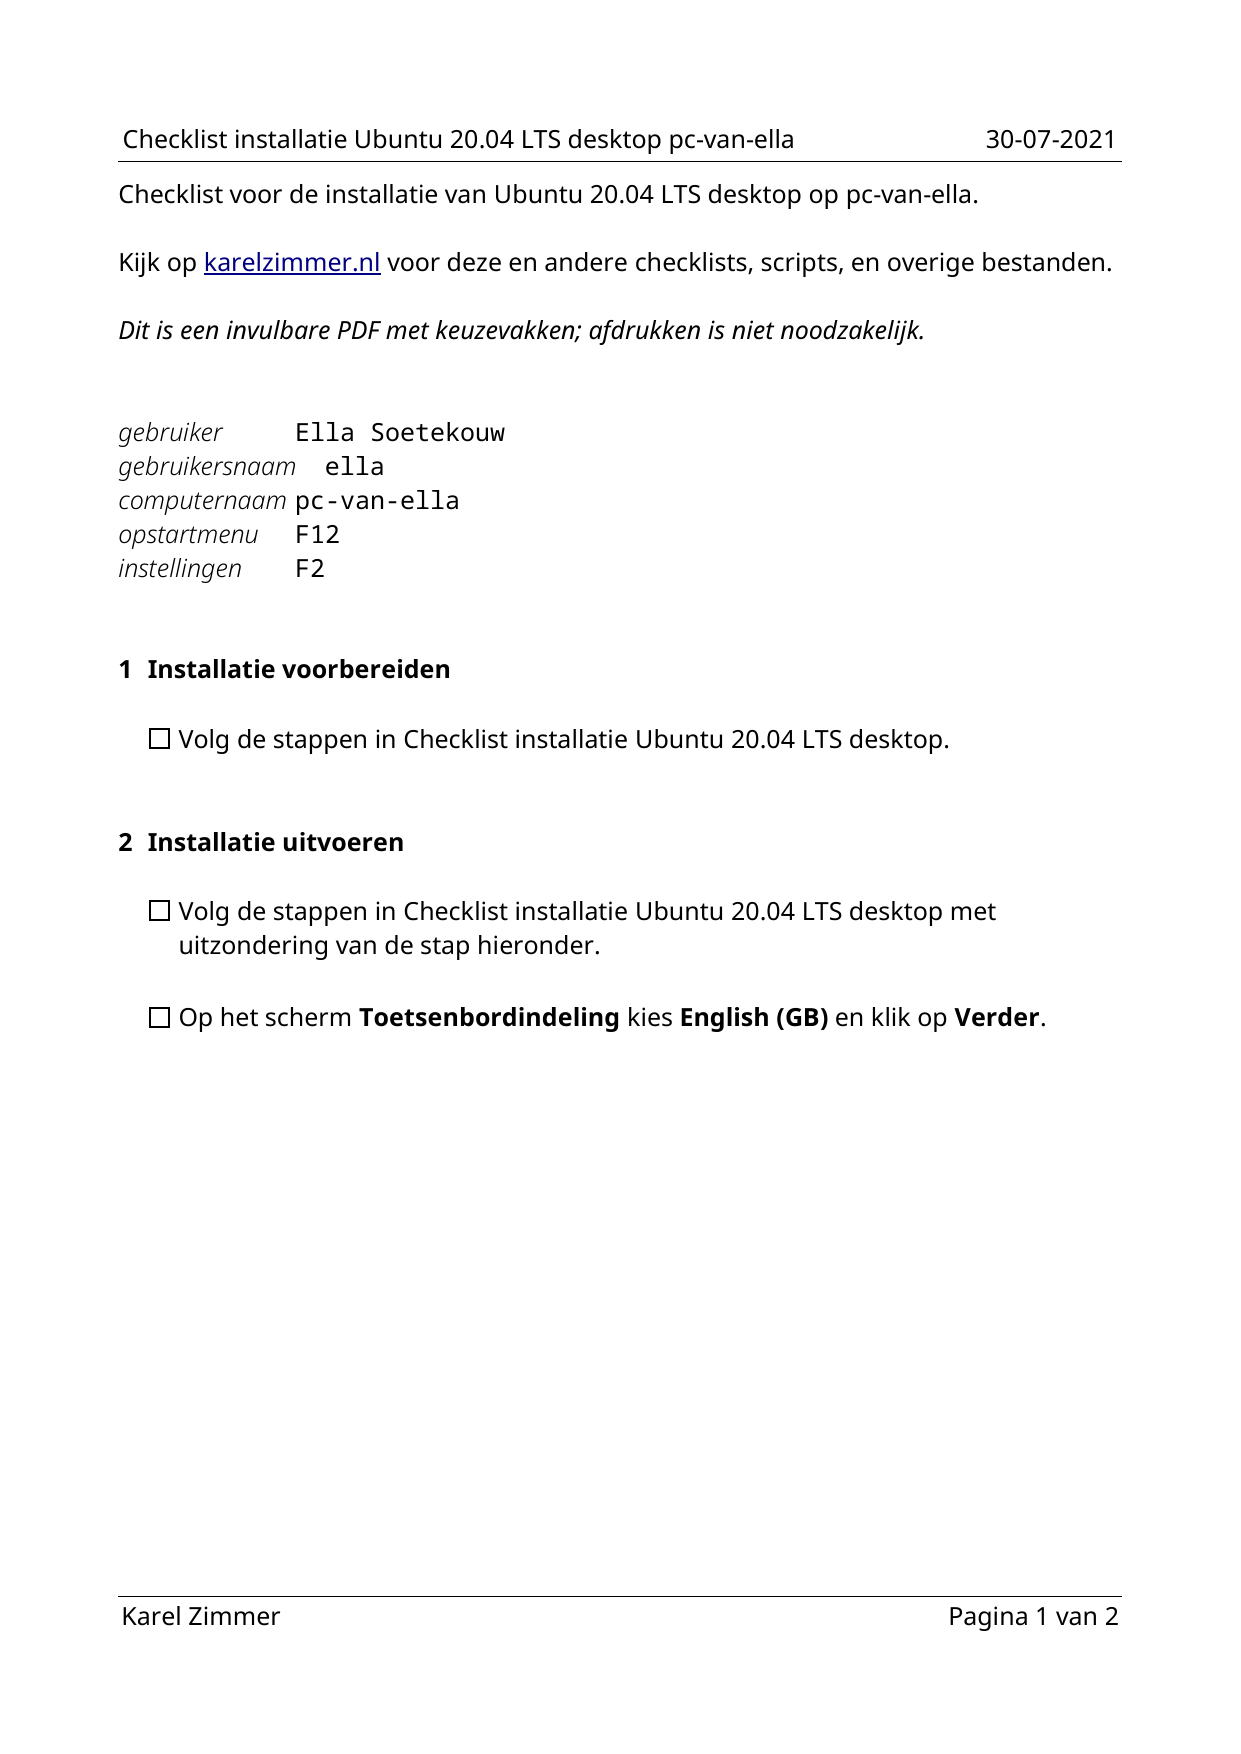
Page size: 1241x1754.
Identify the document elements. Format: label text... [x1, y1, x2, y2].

table_cell Op het scherm Toetsenbordindeling kies English (GB) en klik op Verder. [177, 999, 1120, 1035]
text computernaam pc-van-ella [118, 483, 1122, 517]
table_header Volg de stappen in Checklist installatie Ubuntu 20.04 LTS desktop. [177, 720, 1120, 757]
table_cell [141, 999, 177, 1035]
table_header [141, 893, 177, 963]
text opstartmenu F12 [118, 517, 1122, 551]
table_header Volg de stappen in Checklist installatie Ubuntu 20.04 LTS desktop met uitzondering van de stap hieronder. [177, 893, 1120, 963]
list Installatie uitvoeren [118, 824, 1122, 858]
text gebruikersnaam ella [118, 449, 1122, 483]
table_header [141, 720, 177, 757]
table_cell [141, 963, 177, 999]
text Checklist voor de installatie van Ubuntu 20.04 LTS desktop op pc-van-ella. [118, 177, 1122, 211]
text instellingen F2 [118, 551, 1122, 584]
text Dit is een invulbare PDF met keuzevakken; afdrukken is niet noodzakelijk. [118, 313, 1122, 347]
table_cell [177, 963, 1120, 999]
text Kijk op karelzimmer.nl voor deze en andere checklists, scripts, en overige bestanden. [118, 245, 1122, 279]
list Installatie voorbereiden [118, 652, 1122, 686]
text gebruiker Ella Soetekouw [118, 415, 1122, 449]
